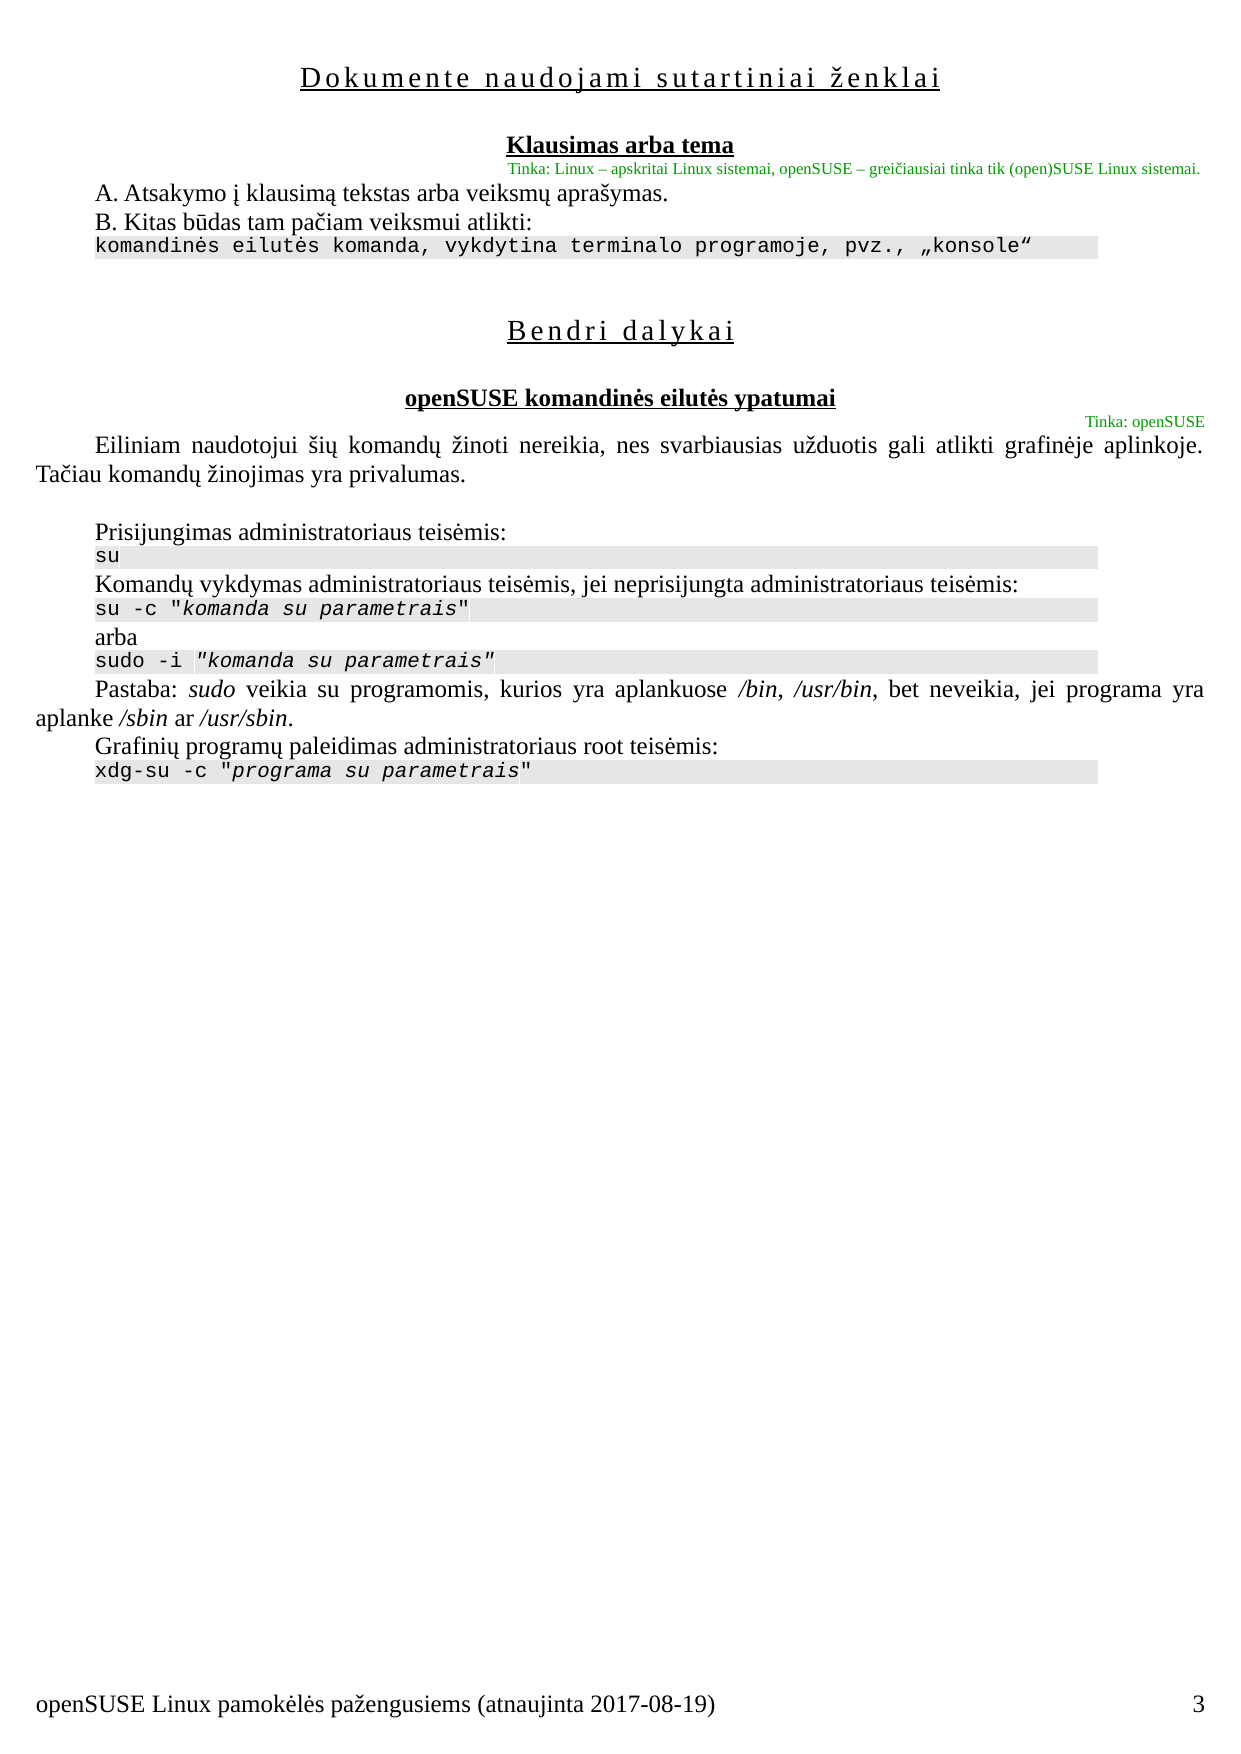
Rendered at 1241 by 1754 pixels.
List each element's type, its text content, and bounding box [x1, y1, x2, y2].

text Komandų vykdymas administratoriaus teisėmis, jei neprisijungta administratoriaus teisėmis: [35, 569, 1205, 598]
text A. Atsakymo į klausimą tekstas arba veiksmų aprašymas. [35, 178, 1205, 207]
text arba [35, 622, 1205, 650]
subtitle Bendri dalykai [35, 313, 1205, 346]
text su [35, 546, 95, 569]
text su [1098, 546, 1205, 569]
text Tinka: openSUSE [35, 411, 1205, 431]
text Klausimas arba tema [35, 130, 1205, 159]
text su -c "komanda su parametrais" [1098, 598, 1205, 622]
text Pastaba: sudo veikia su programomis, kurios yra aplankuose /bin, /usr/bin, bet neveikia, jei programa yra aplanke /sbin ar /usr/sbin. [35, 674, 1205, 731]
text sudo -i "komanda su parametrais" [35, 650, 95, 674]
text su -c "komanda su parametrais" [35, 598, 95, 622]
text Tinka: Linux – apskritai Linux sistemai, openSUSE – greičiausiai tinka tik (open)SUSE Linux sistemai. [35, 159, 1205, 178]
text Grafinių programų paleidimas administratoriaus root teisėmis: [35, 731, 1205, 760]
text openSUSE komandinės eilutės ypatumai [35, 383, 1205, 411]
subtitle Dokumente naudojami sutartiniai ženklai [35, 60, 1205, 94]
text komandinės eilutės komanda, vykdytina terminalo programoje, pvz., „konsole“ [1098, 236, 1205, 259]
text xdg-su -c "programa su parametrais" [35, 760, 95, 784]
text Eiliniam naudotojui šių komandų žinoti nereikia, nes svarbiausias užduotis gali atlikti grafinėje aplinkoje. Tačiau komandų žinojimas yra privalumas. [35, 431, 1205, 488]
text B. Kitas būdas tam pačiam veiksmui atlikti: [35, 207, 1205, 236]
text sudo -i "komanda su parametrais" [1098, 650, 1205, 674]
text Prisijungimas administratoriaus teisėmis: [35, 517, 1205, 546]
text xdg-su -c "programa su parametrais" [1098, 760, 1205, 784]
